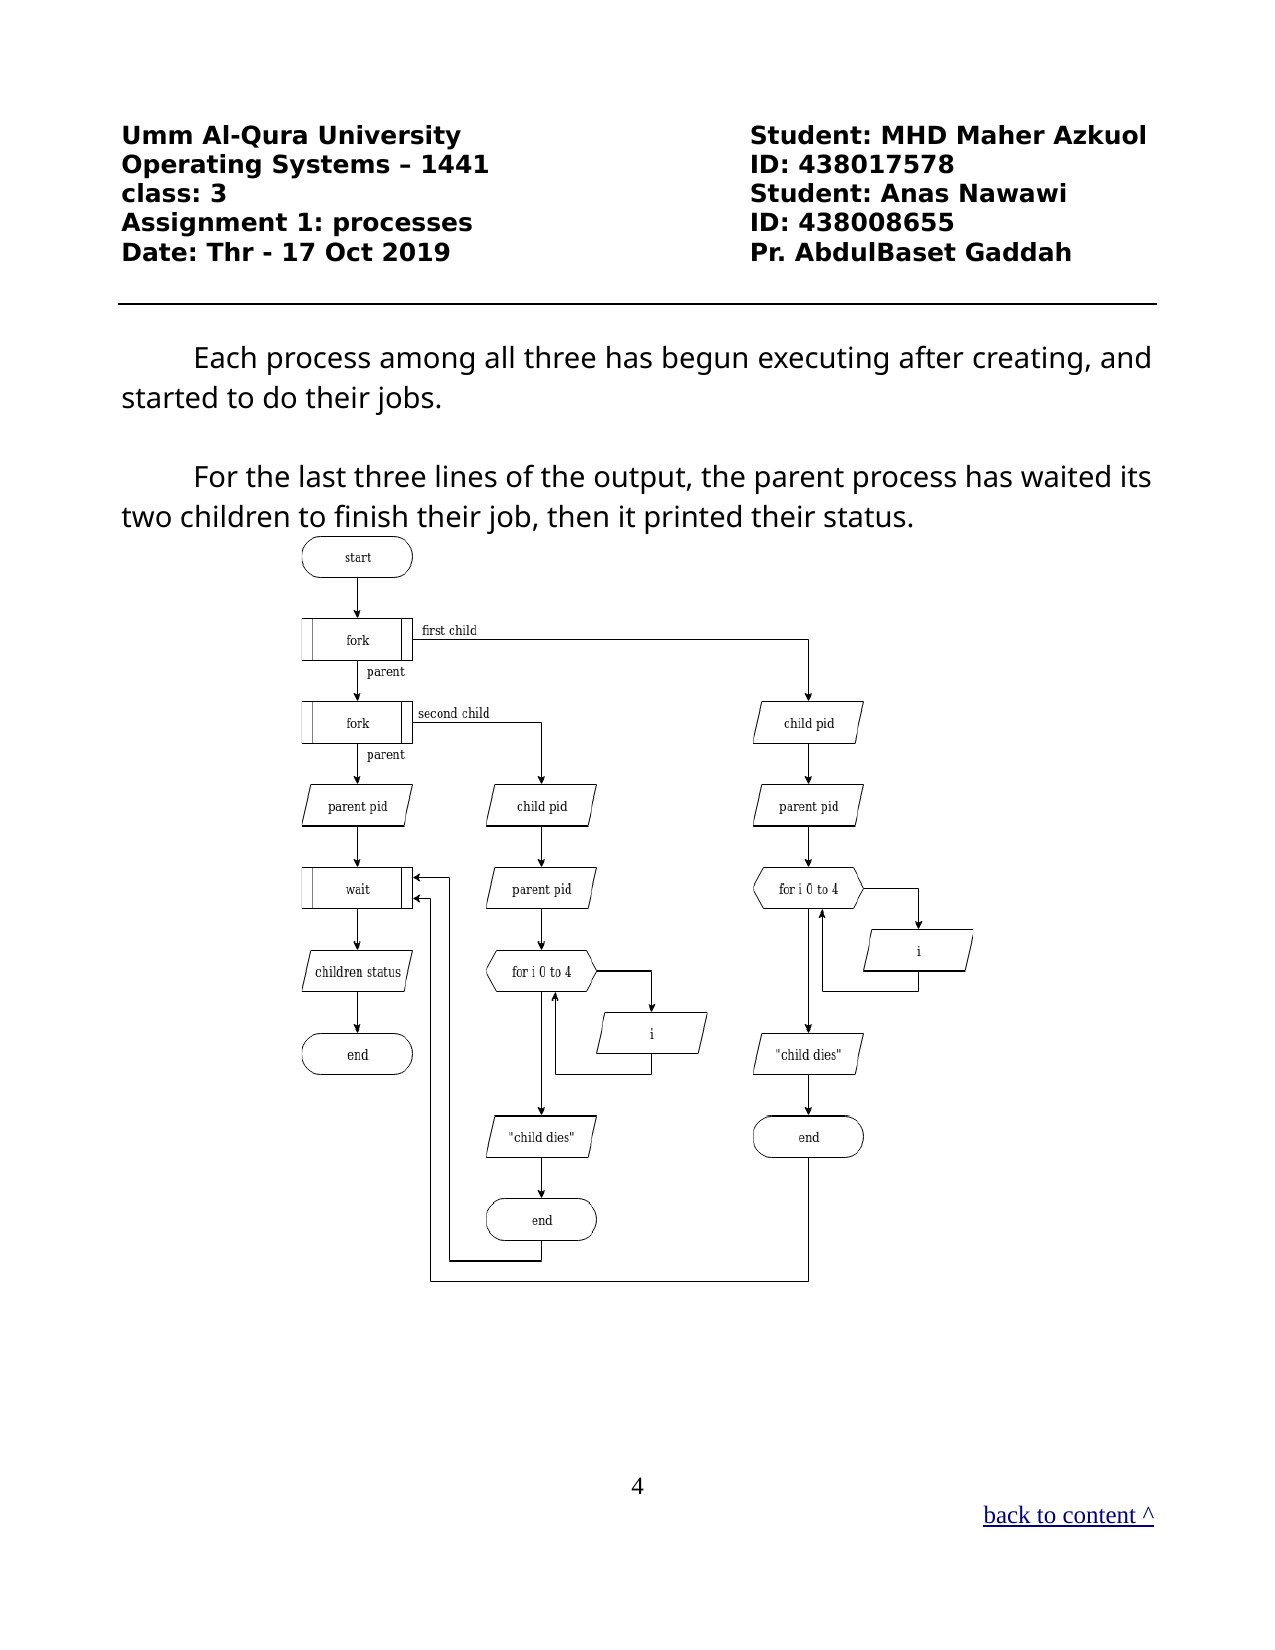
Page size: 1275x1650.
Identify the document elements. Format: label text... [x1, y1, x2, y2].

text Each process among all three has begun executing after creating, and started to do their jobs. [118, 335, 1157, 417]
text For the last three lines of the output, the parent process has waited its two children to finish their job, then it printed their status. [118, 457, 1157, 536]
picture [301, 536, 974, 1291]
